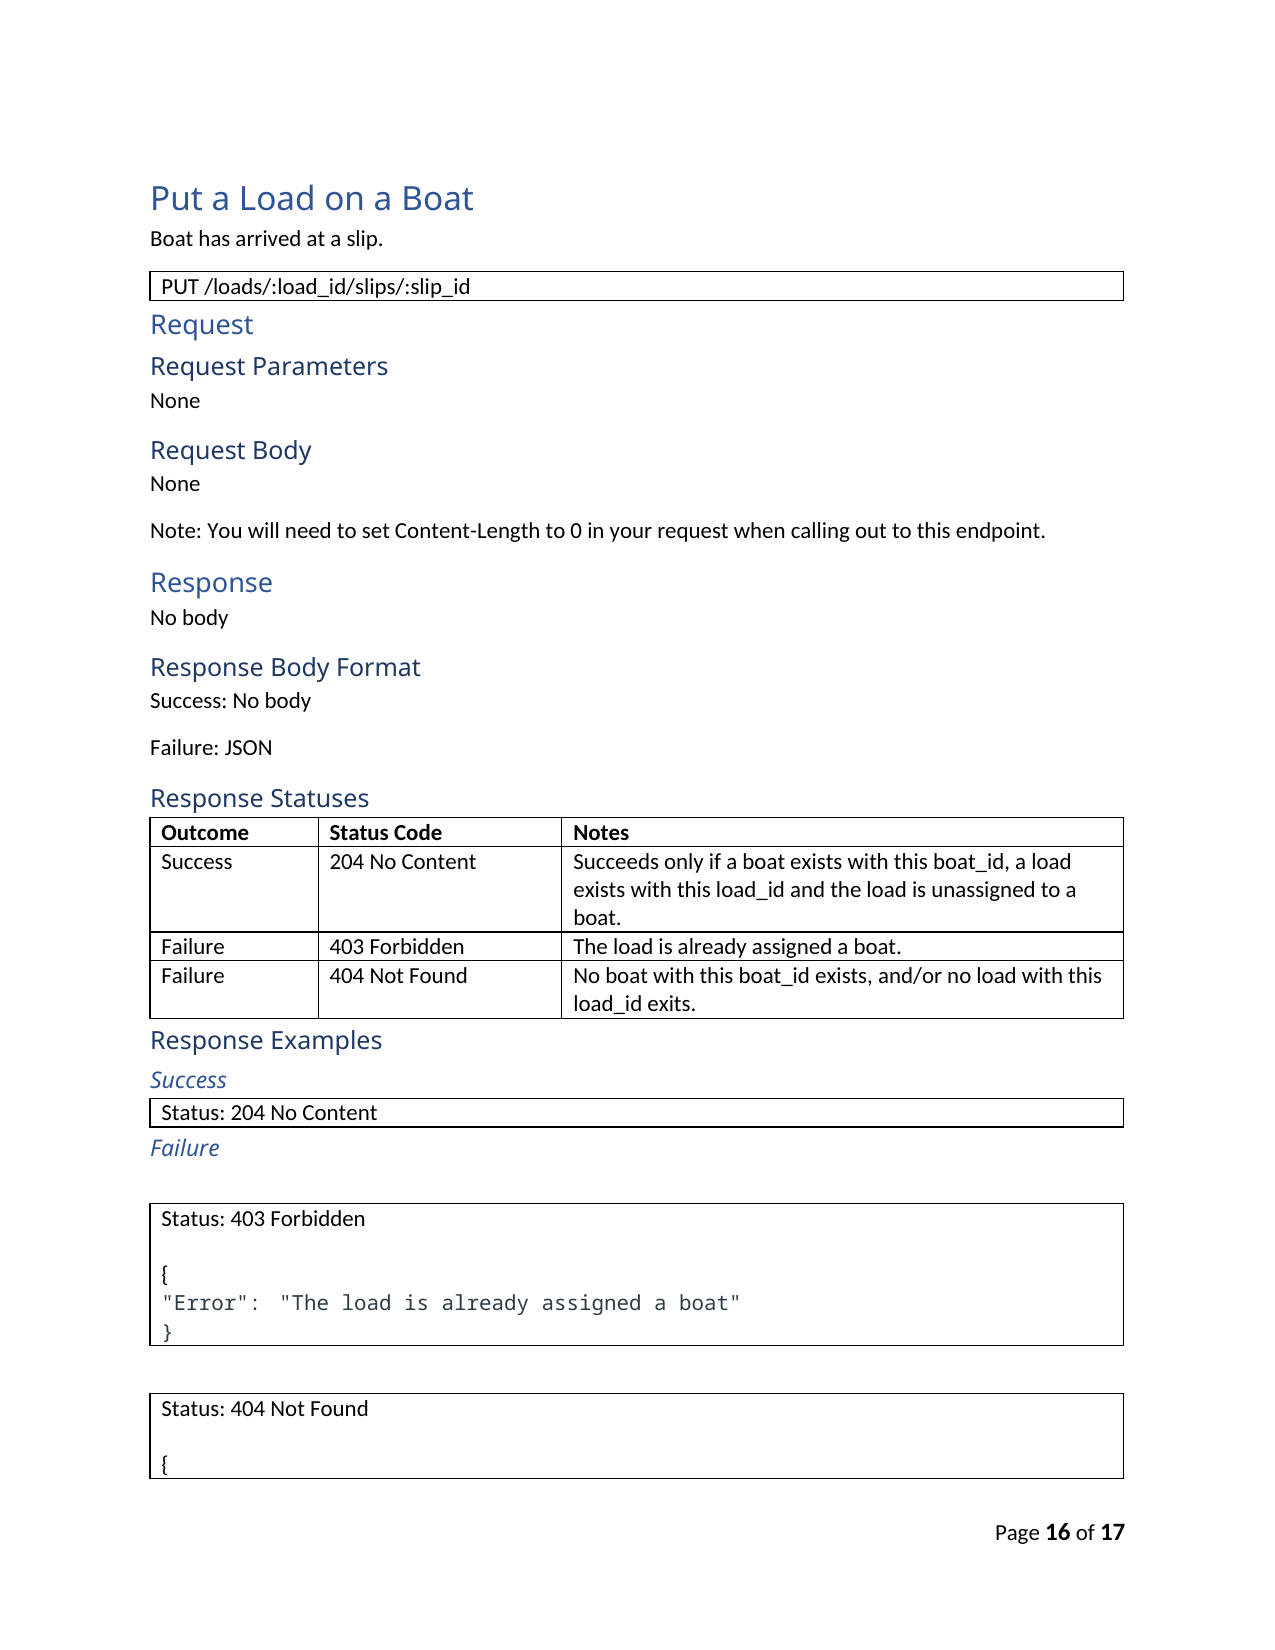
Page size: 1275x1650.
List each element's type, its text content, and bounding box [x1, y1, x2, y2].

text Success: No body [150, 687, 1125, 715]
table_cell 404 Not Found [319, 961, 561, 1017]
subtitle Success [150, 1064, 1125, 1095]
subtitle Request [150, 305, 1125, 342]
subtitle Response [150, 563, 1125, 600]
subtitle Request Body [150, 433, 1125, 467]
table_header Outcome [151, 818, 318, 846]
text Failure: JSON [150, 733, 1125, 762]
subtitle Response Examples [150, 1023, 1125, 1057]
subtitle Response Statuses [150, 780, 1125, 814]
subtitle Request Parameters [150, 349, 1125, 383]
subtitle Failure [150, 1132, 1125, 1163]
text Boat has arrived at a slip. [150, 224, 1125, 252]
table_header Status: 404 Not Found { [151, 1394, 1123, 1478]
table_cell Succeeds only if a boat exists with this boat_id, a load exists with this load_id and the load is unassigned to a boat. [562, 847, 1123, 931]
table_cell Success [151, 847, 318, 931]
subtitle Response Body Format [150, 650, 1125, 684]
table_cell The load is already assigned a boat. [562, 933, 1123, 960]
text No body [150, 603, 1125, 631]
table_header Status: 204 No Content [151, 1099, 1123, 1126]
table_header PUT /loads/:load_id/slips/:slip_id [151, 272, 1123, 300]
table_header Status Code [319, 818, 561, 846]
table_cell No boat with this boat_id exists, and/or no load with this load_id exits. [562, 961, 1123, 1017]
table_cell 403 Forbidden [319, 933, 561, 960]
table_cell Failure [151, 933, 318, 960]
table_cell 204 No Content [319, 847, 561, 931]
table_header Status: 403 Forbidden { "Error": "The load is already assigned a boat" } [151, 1204, 1123, 1345]
text None [150, 386, 1125, 414]
table_header Notes [562, 818, 1123, 846]
table_cell Failure [151, 961, 318, 1017]
text None [150, 469, 1125, 497]
subtitle Put a Load on a Boat [150, 175, 1125, 220]
text Note: You will need to set Content-Length to 0 in your request when calling out to this endpoint. [150, 516, 1125, 544]
